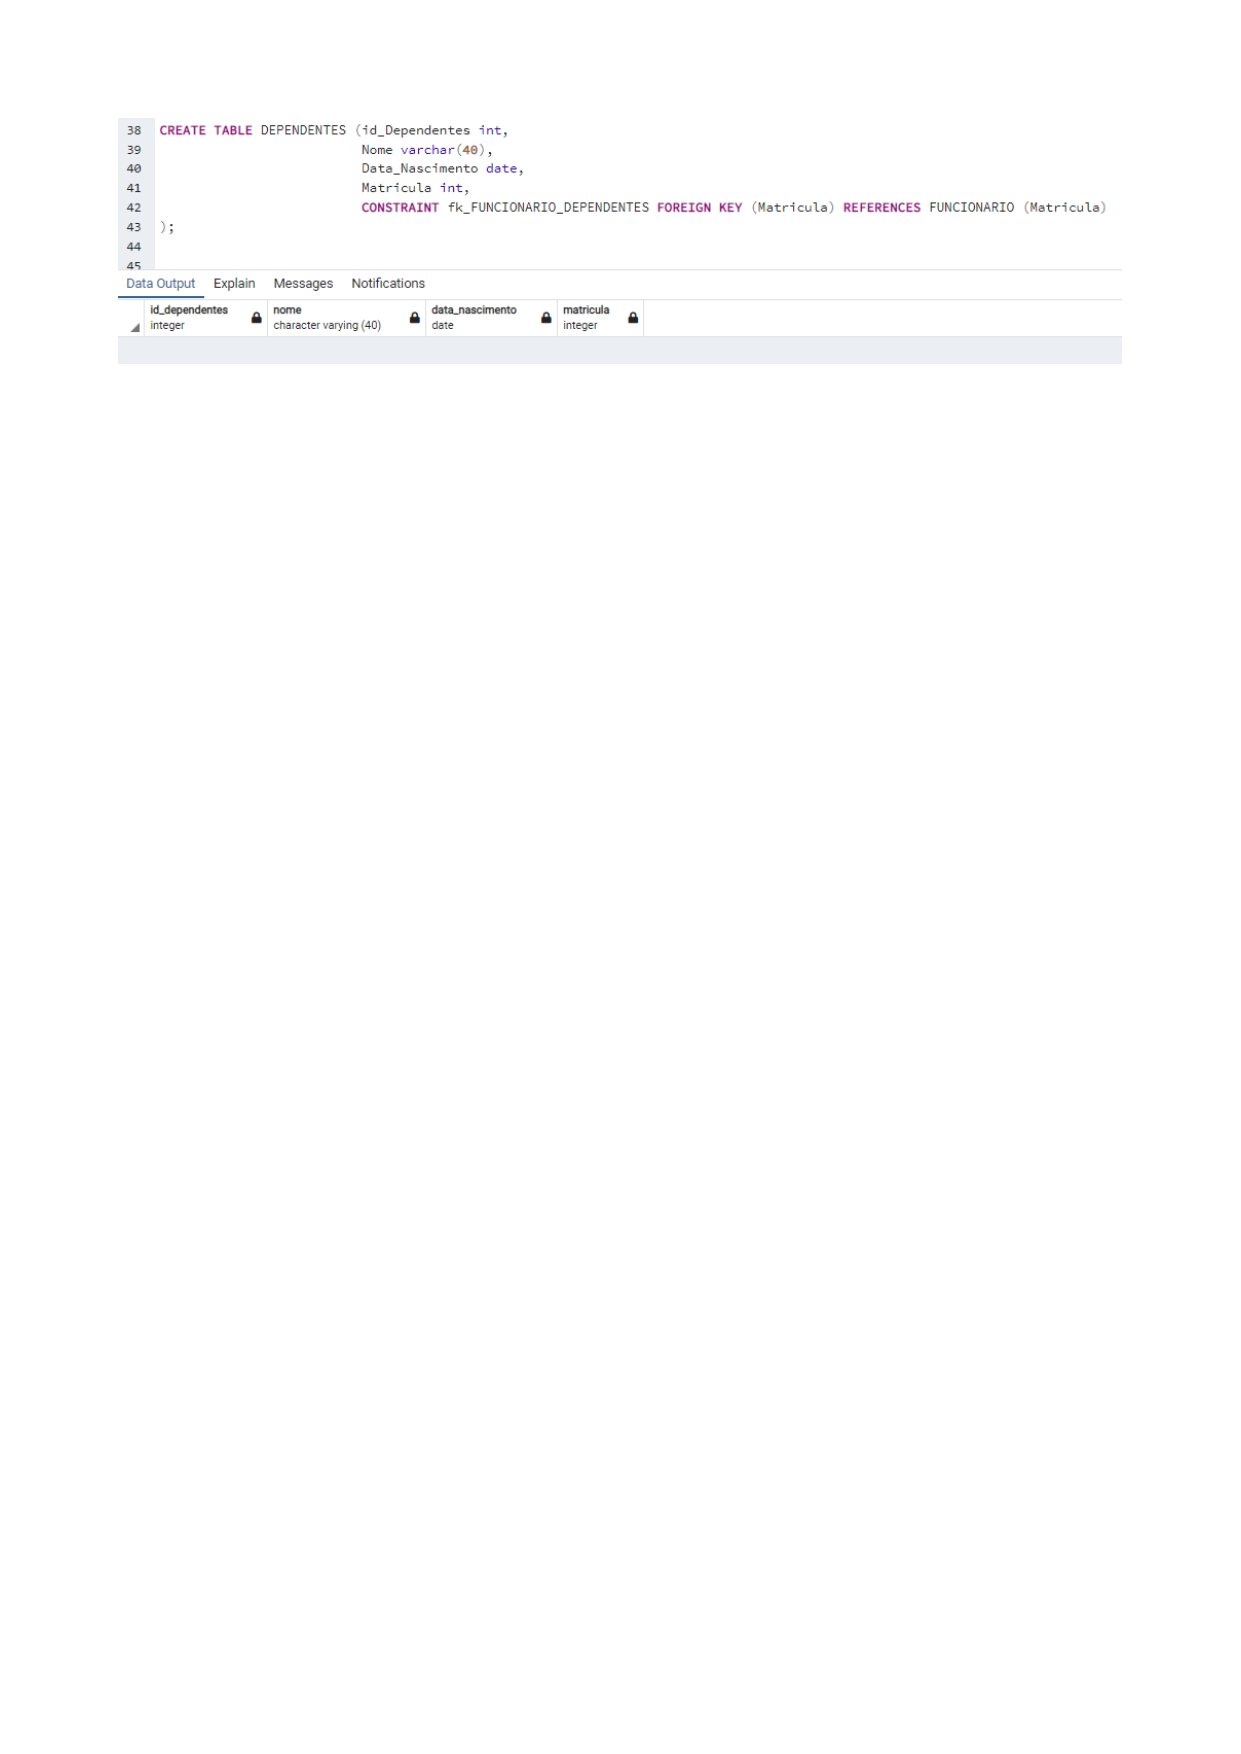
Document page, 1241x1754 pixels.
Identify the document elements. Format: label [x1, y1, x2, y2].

picture [118, 118, 1123, 364]
